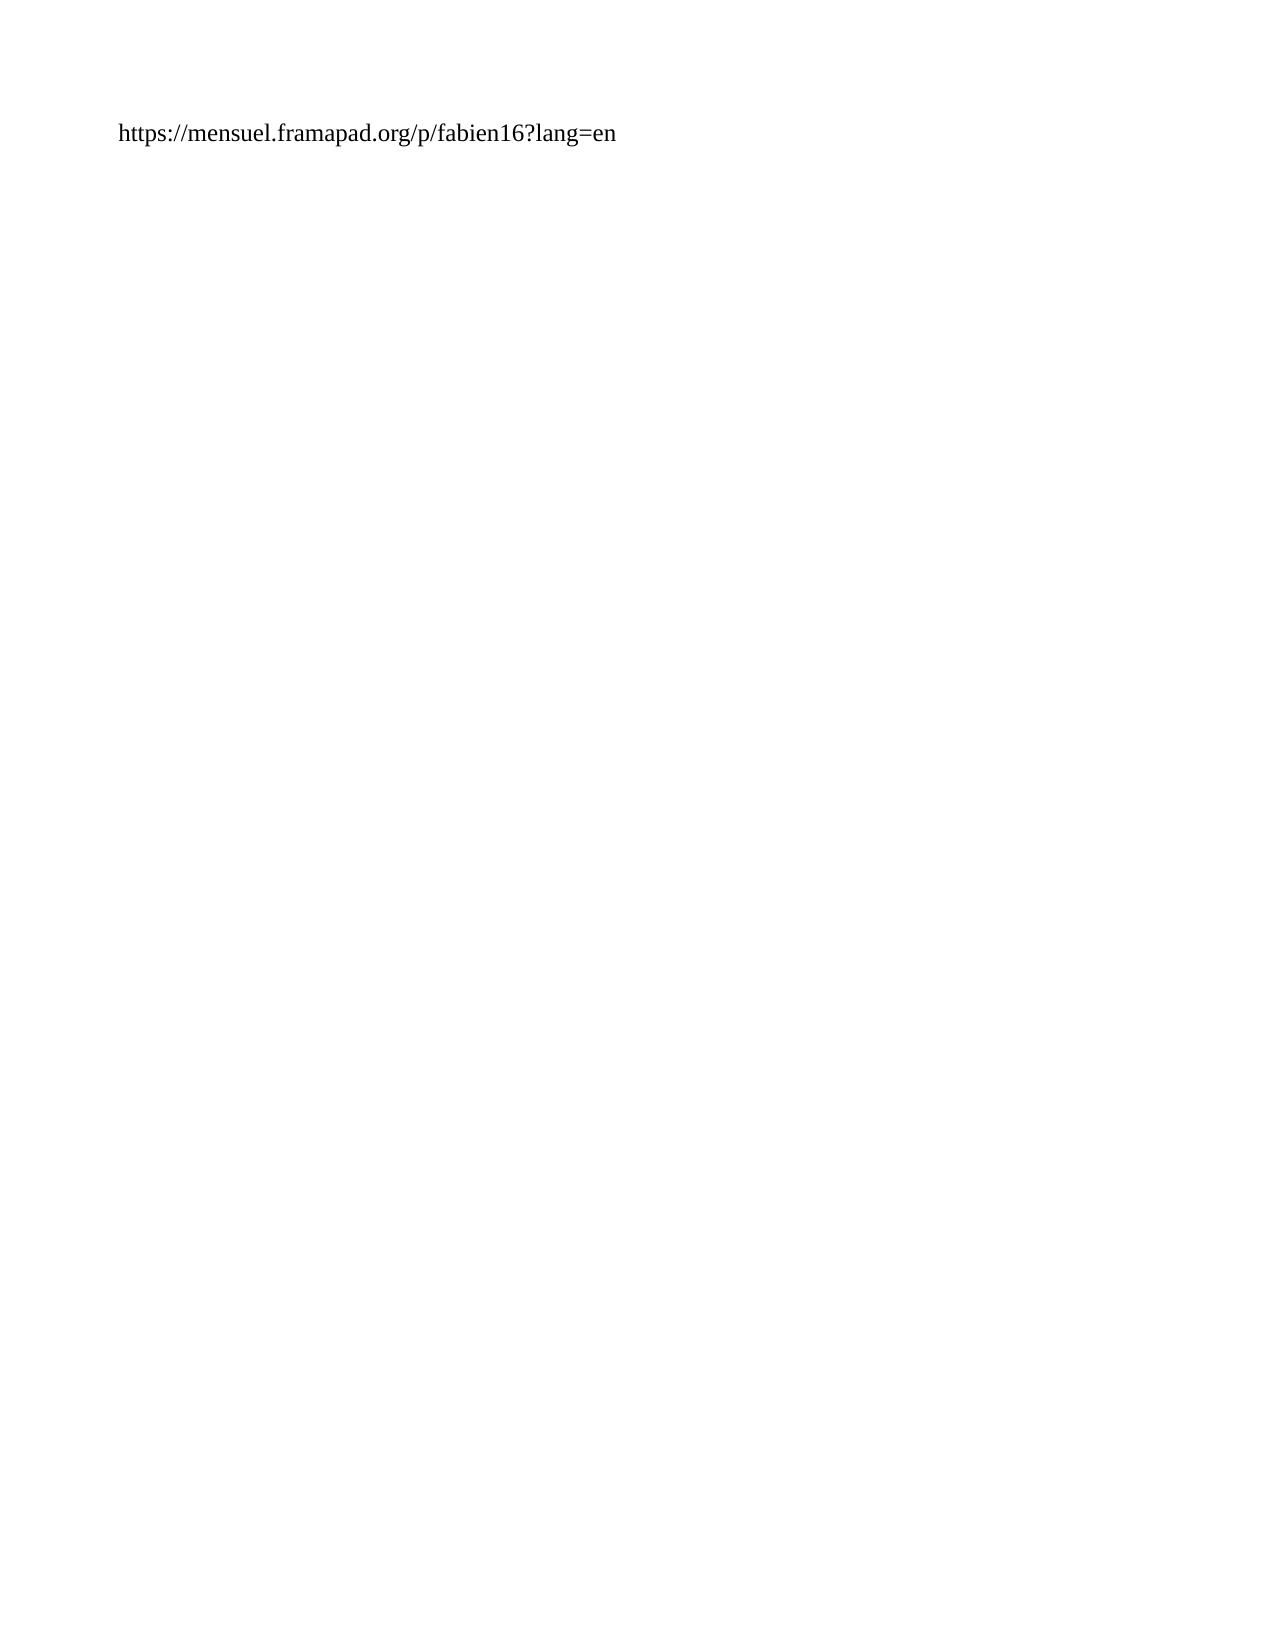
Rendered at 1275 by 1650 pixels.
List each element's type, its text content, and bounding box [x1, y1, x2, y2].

text https://mensuel.framapad.org/p/fabien16?lang=en [118, 118, 1157, 147]
